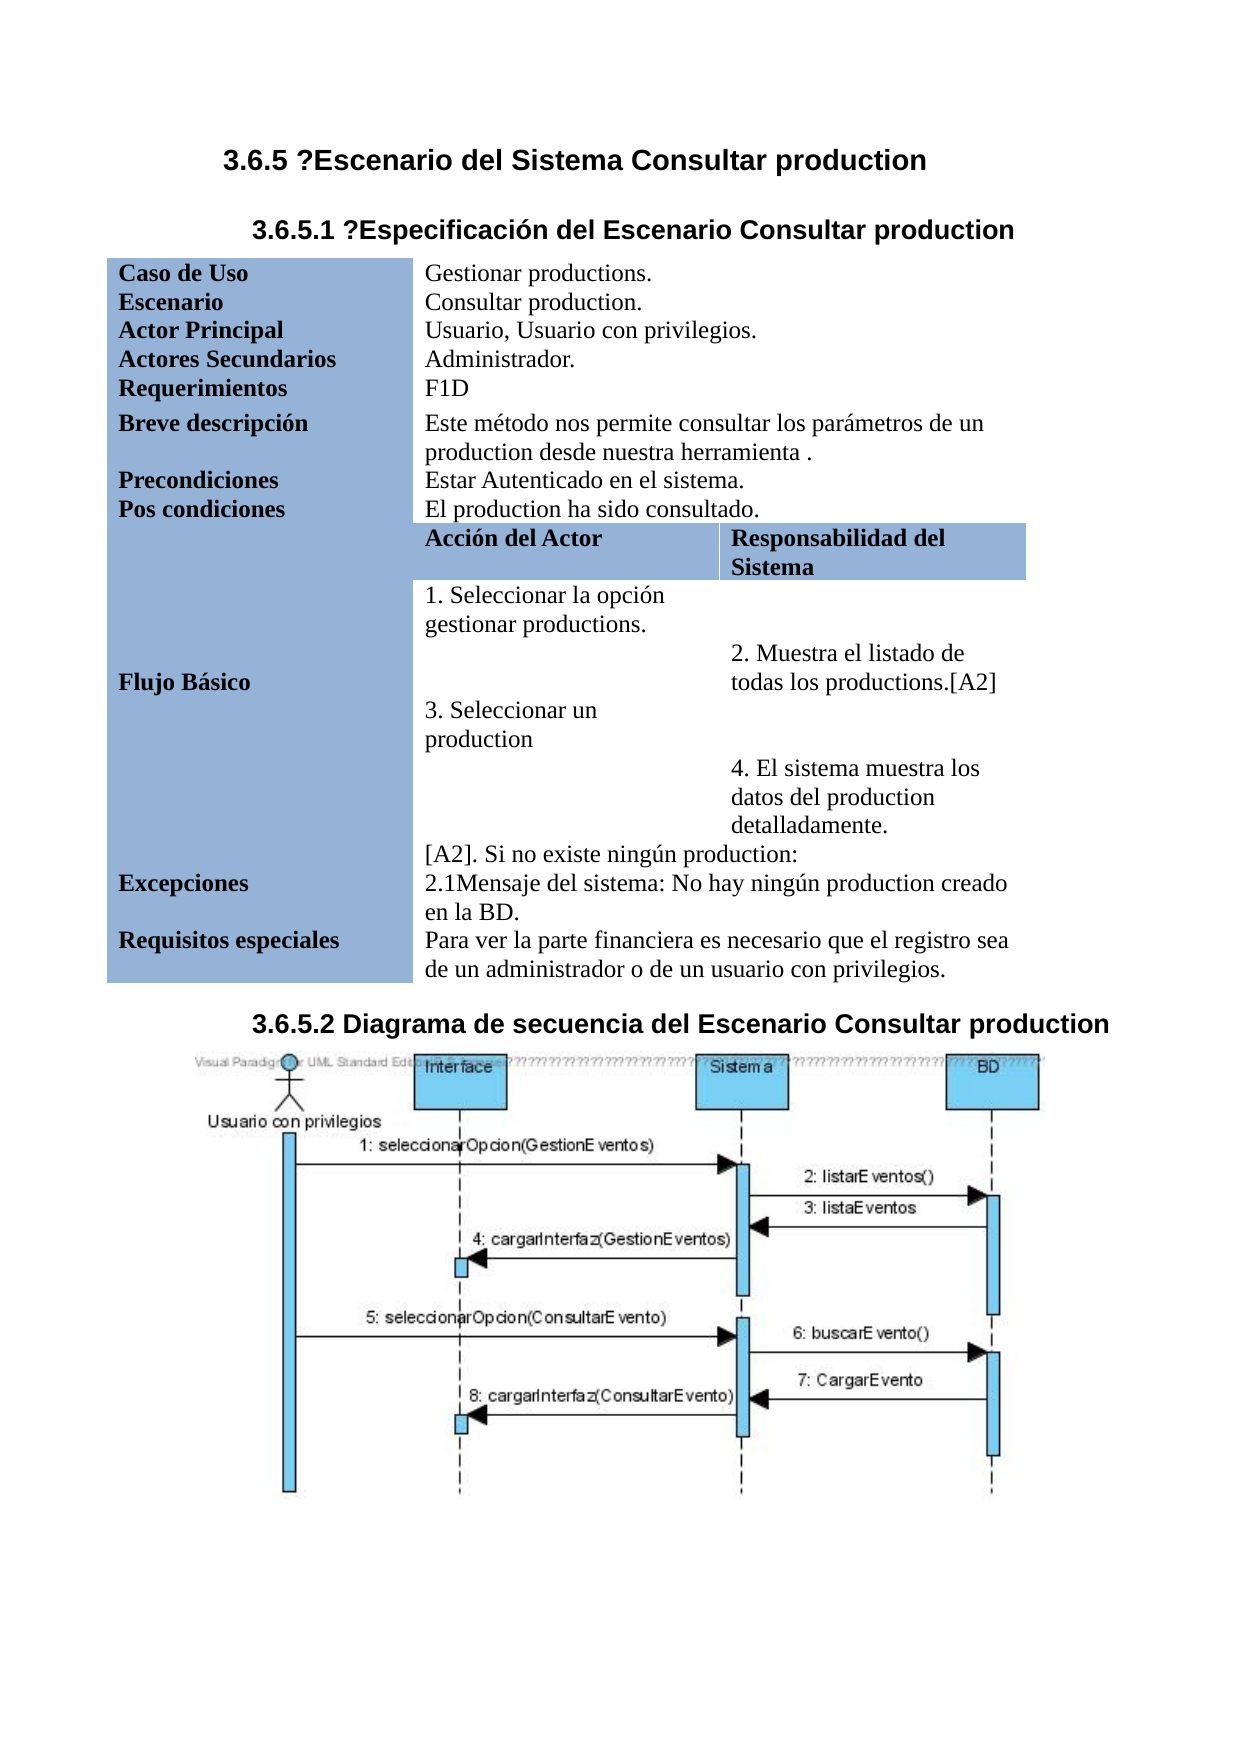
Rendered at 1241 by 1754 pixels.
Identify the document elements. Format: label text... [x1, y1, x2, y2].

table_cell Usuario, Usuario con privilegios. [413, 315, 1026, 344]
table_cell Requerimientos [107, 373, 413, 408]
table_cell [413, 753, 719, 839]
table_header Caso de Uso [107, 258, 413, 287]
table_cell Acción del Actor [413, 523, 719, 580]
table_cell 4. El sistema muestra los datos del production detalladamente. [720, 753, 1026, 839]
list Diagrama de secuencia del Escenario Consultar production [244, 1008, 1122, 1039]
table_cell Consultar production. [413, 287, 1026, 315]
table_cell Actor Principal [107, 315, 413, 344]
table_cell Precondiciones [107, 465, 413, 494]
table_cell Estar Autenticado en el sistema. [413, 465, 1026, 494]
table_cell El production ha sido consultado. [413, 494, 1026, 523]
table_header Gestionar productions. [413, 258, 1026, 287]
picture [195, 1051, 1045, 1499]
table_cell Este método nos permite consultar los parámetros de un production desde nuestra herramienta . [413, 408, 1026, 465]
table_cell 3. Seleccionar un production [413, 695, 719, 753]
table_cell Escenario [107, 287, 413, 315]
table_cell Excepciones [107, 839, 413, 925]
table_cell Responsabilidad del Sistema [720, 523, 1026, 580]
table_cell [A2]. Si no existe ningún production: 2.1Mensaje del sistema: No hay ningún production creado en la BD. [413, 839, 1026, 925]
table_cell Flujo Básico [107, 523, 413, 839]
table_cell Breve descripción [107, 408, 413, 465]
table_cell [720, 695, 1026, 753]
table_cell 1. Seleccionar la opción gestionar productions. [413, 580, 719, 638]
table_cell Para ver la parte financiera es necesario que el registro sea de un administrador o de un usuario con privilegios. [413, 925, 1026, 983]
table_cell [720, 580, 1026, 638]
subtitle ?Escenario del Sistema Consultar production [215, 143, 1122, 177]
table_cell Requisitos especiales [107, 925, 413, 983]
table_cell 2. Muestra el listado de todas los productions.[A2] [720, 638, 1026, 695]
table_cell Actores Secundarios [107, 344, 413, 373]
table_cell F1D [413, 373, 1026, 408]
table_cell Pos condiciones [107, 494, 413, 523]
table_cell [413, 638, 719, 695]
list ?Especificación del Escenario Consultar production [244, 214, 1122, 245]
table_cell Administrador. [413, 344, 1026, 373]
